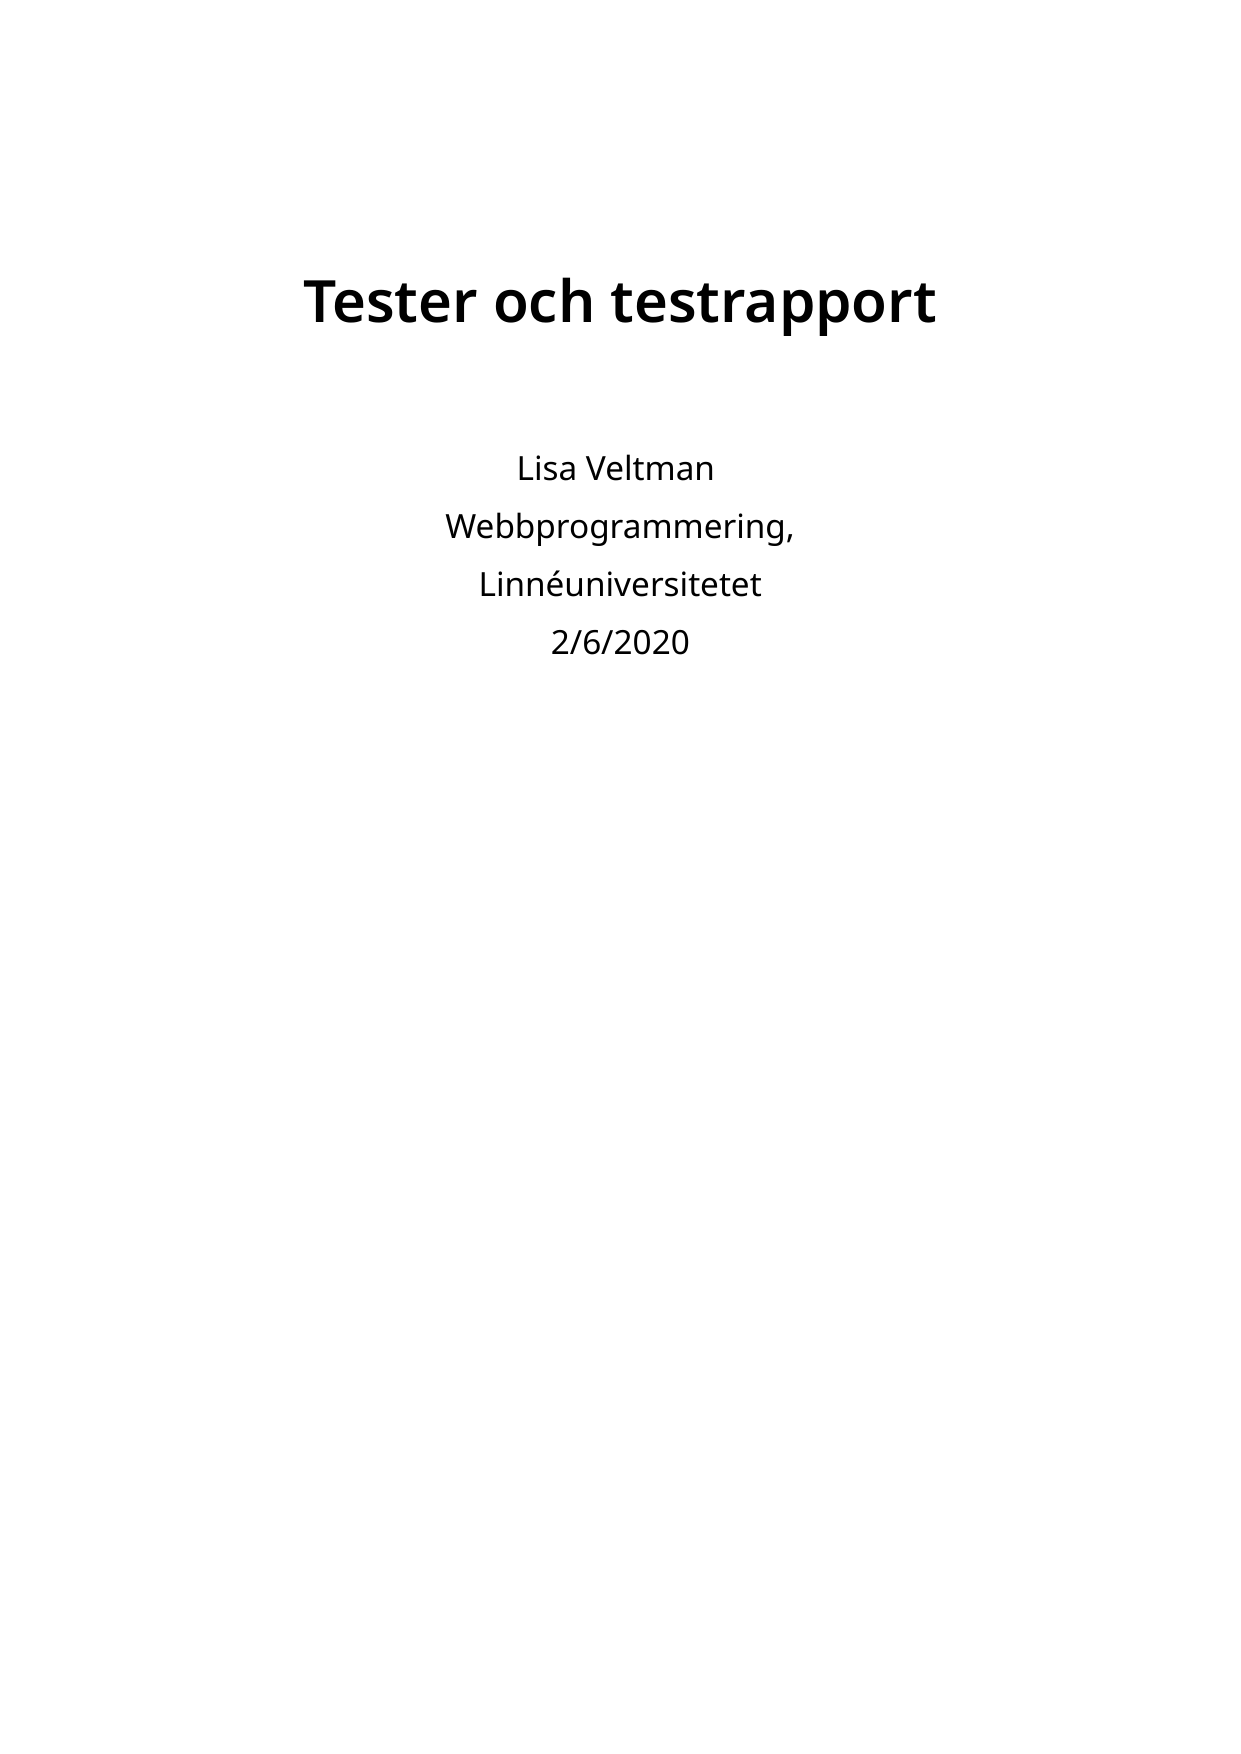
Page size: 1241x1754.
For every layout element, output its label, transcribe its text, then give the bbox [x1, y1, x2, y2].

text Lisa Veltman [118, 445, 1122, 491]
text Webbprogrammering, [118, 503, 1122, 548]
subtitle Tester och testrapport [118, 260, 1122, 339]
text Linnéuniversitetet [118, 561, 1122, 606]
text 2/6/2020 [118, 619, 1122, 664]
